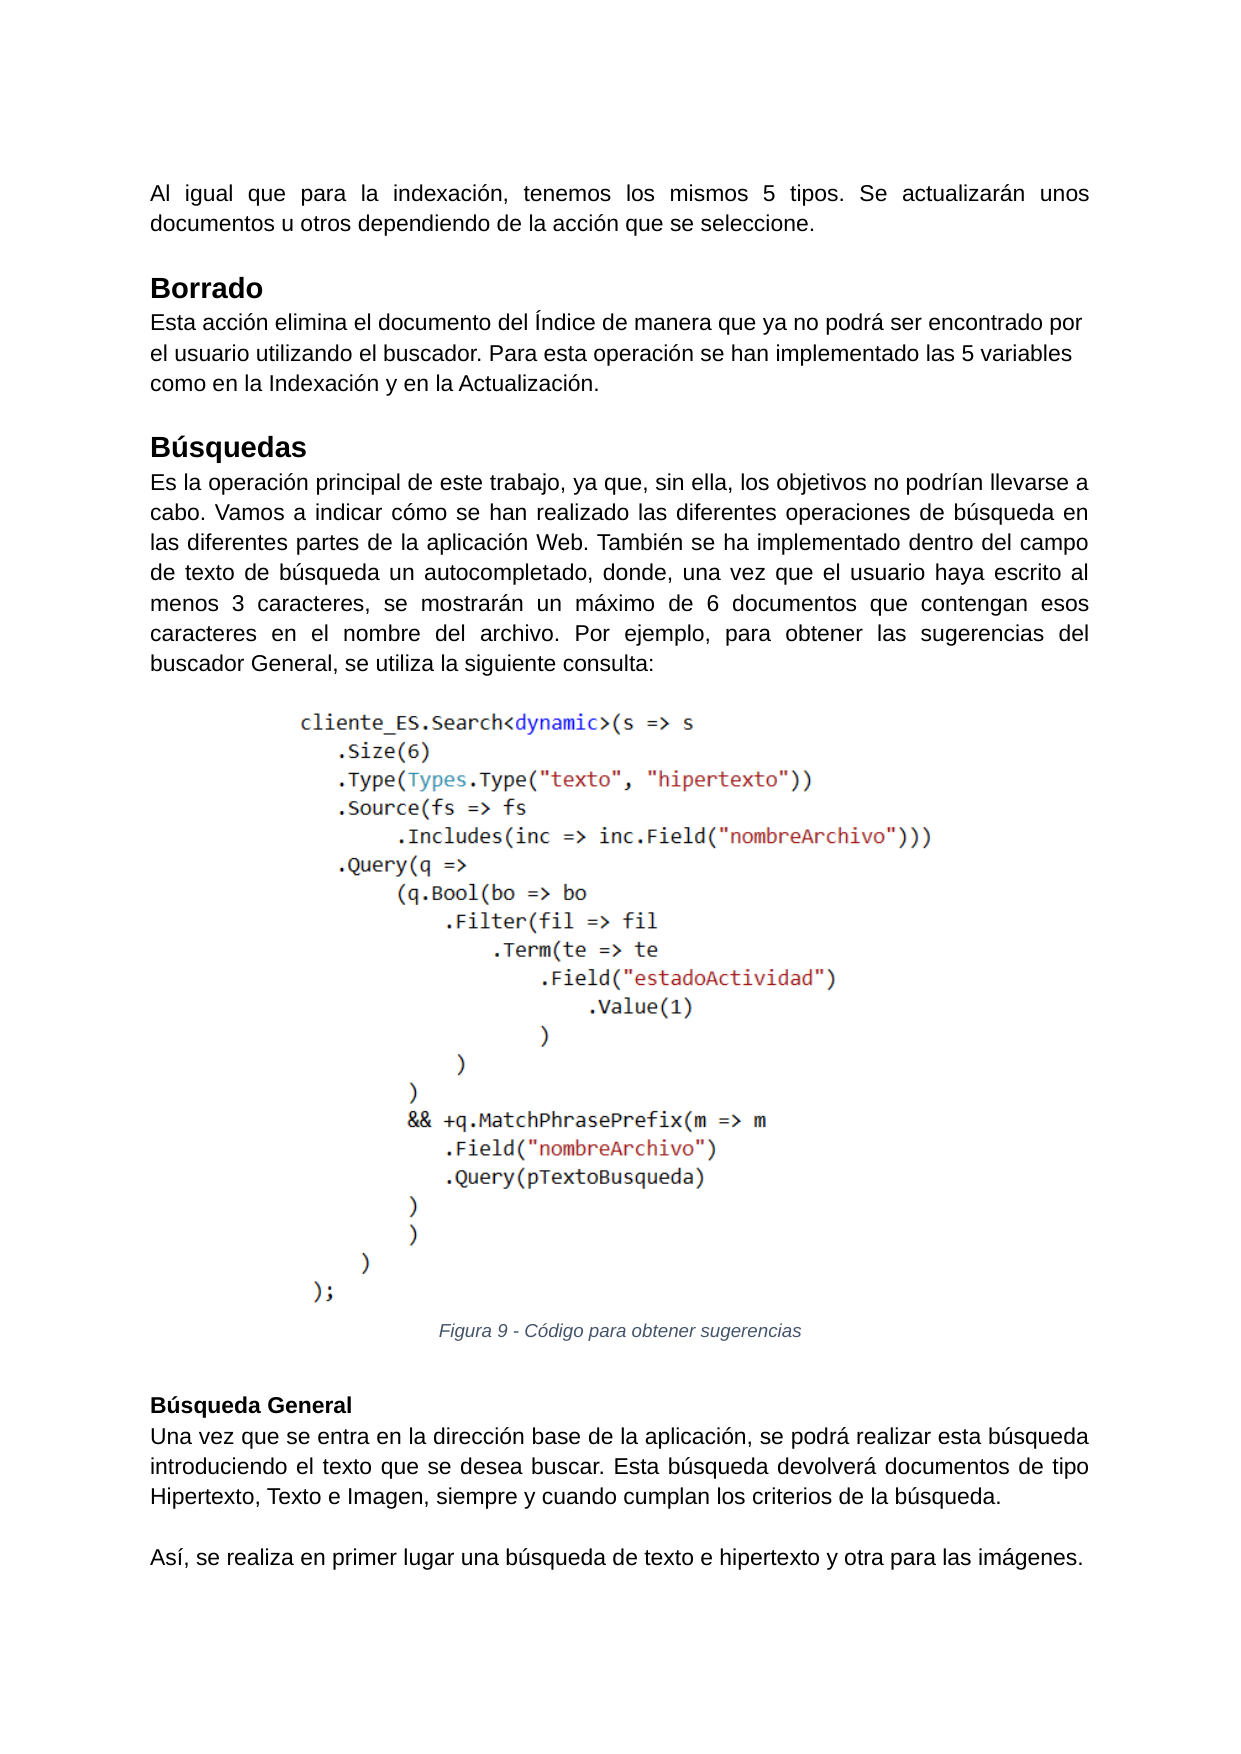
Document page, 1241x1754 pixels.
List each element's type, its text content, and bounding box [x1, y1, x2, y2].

text Al igual que para la indexación, tenemos los mismos 5 tipos. Se actualizarán unos documentos u otros dependiendo de la acción que se seleccione. [150, 180, 1090, 237]
text Figura 10 - Código para obtener sugerencias [150, 1320, 1090, 1341]
text Una vez que se entra en la dirección base de la aplicación, se podrá realizar esta búsqueda introduciendo el texto que se desea buscar. Esta búsqueda devolverá documentos de tipo Hipertexto, Texto e Imagen, siempre y cuando cumplan los criterios de la búsqueda. [150, 1423, 1090, 1509]
text Así, se realiza en primer lugar una búsqueda de texto e hipertexto y otra para las imágenes. [150, 1543, 1090, 1570]
text Borrado [150, 271, 1090, 304]
text Esta acción elimina el documento del Índice de manera que ya no podrá ser encontrado por el usuario utilizando el buscador. Para esta operación se han implementado las 5 variables como en la Indexación y en la Actualización. [150, 309, 1090, 396]
text Es la operación principal de este trabajo, ya que, sin ella, los objetivos no podrían llevarse a cabo. Vamos a indicar cómo se han realizado las diferentes operaciones de búsqueda en las diferentes partes de la aplicación Web. También se ha implementado dentro del campo de texto de búsqueda un autocompletado, donde, una vez que el usuario haya escrito al menos 3 caracteres, se mostrarán un máximo de 6 documentos que contengan esos caracteres en el nombre del archivo. Por ejemplo, para obtener las sugerencias del buscador General, se utiliza la siguiente consulta: [150, 469, 1090, 676]
text Búsqueda General [150, 1392, 1090, 1419]
picture [284, 710, 956, 1316]
text Búsquedas [150, 430, 1090, 464]
